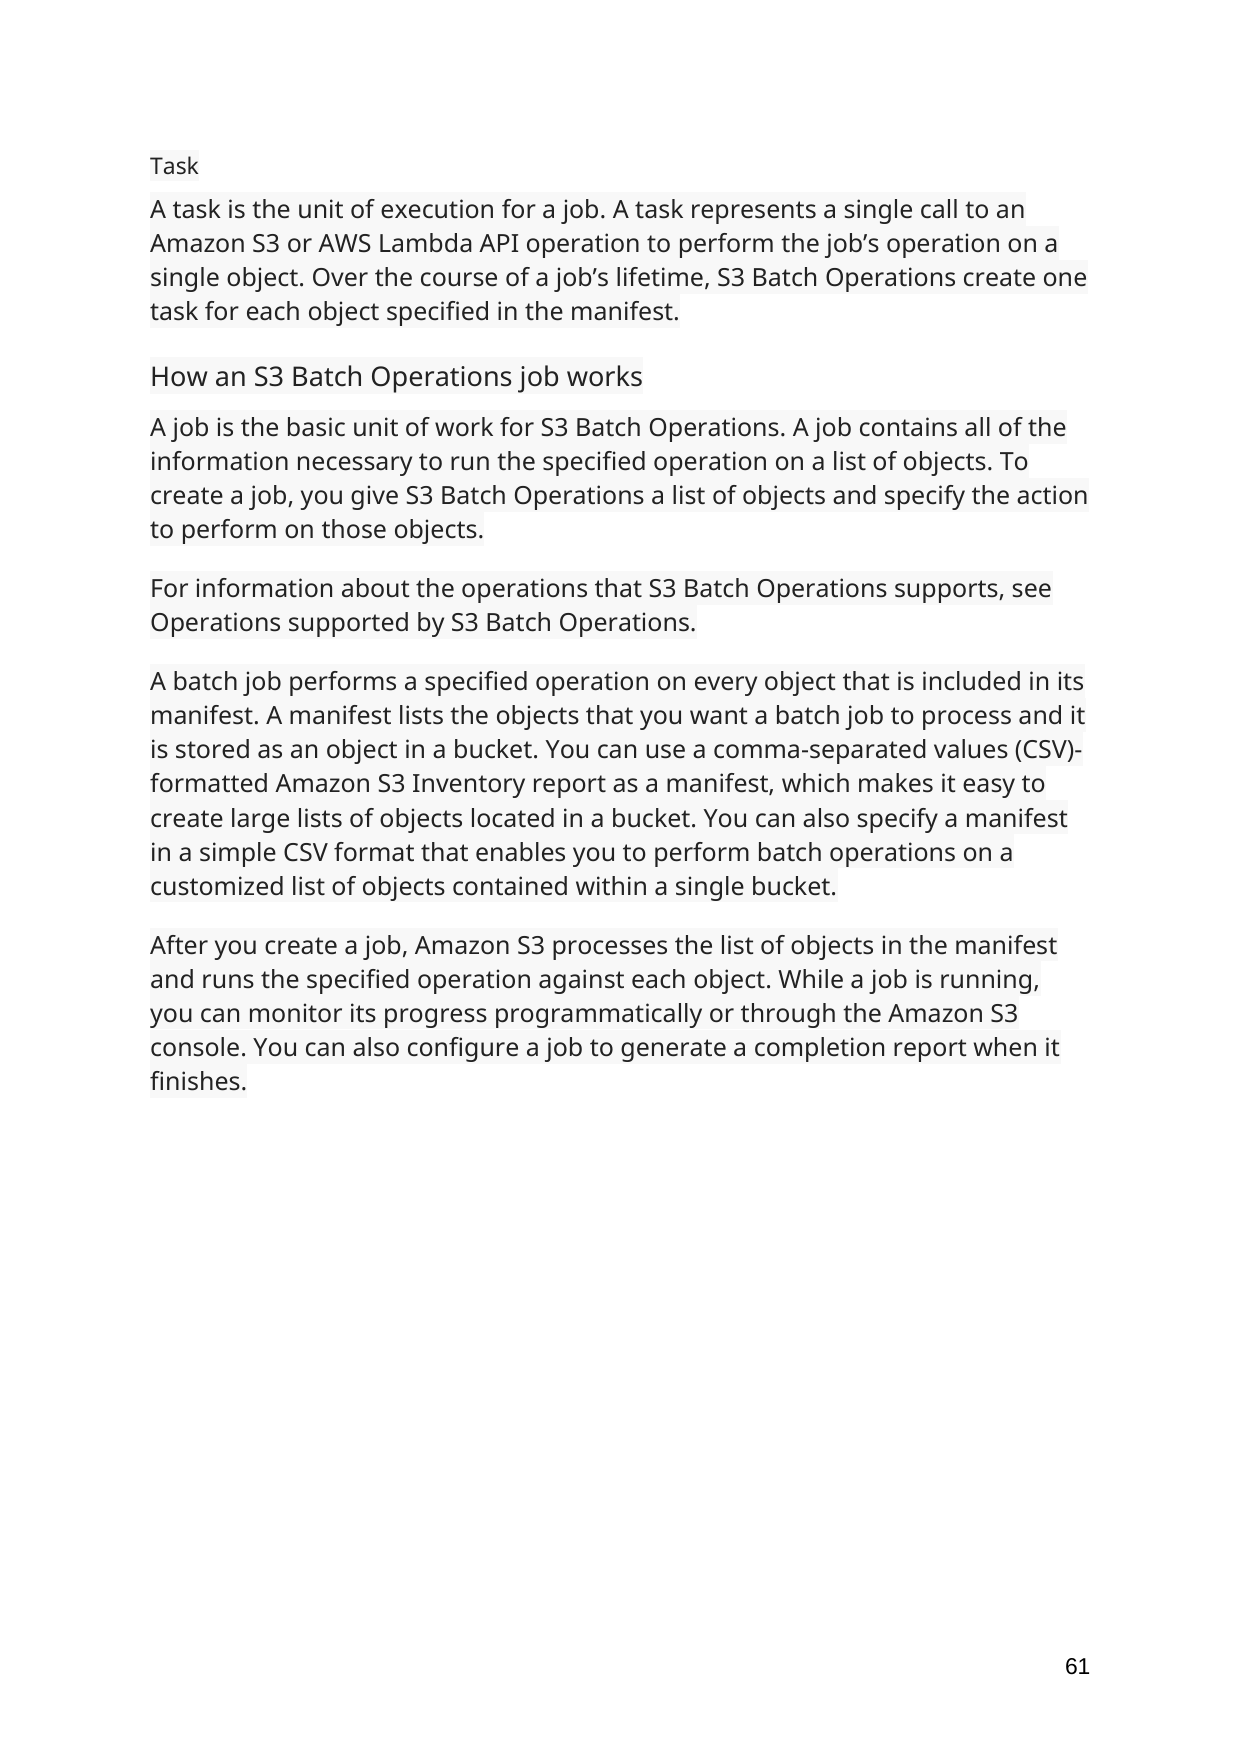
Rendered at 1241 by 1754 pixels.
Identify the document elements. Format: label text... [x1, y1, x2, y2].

text A task is the unit of execution for a job. A task represents a single call to an Amazon S3 or AWS Lambda API operation to perform the job’s operation on a single object. Over the course of a job’s lifetime, S3 Batch Operations create one task for each object specified in the manifest. [150, 192, 1090, 328]
subtitle Task [150, 150, 1090, 181]
text For information about the operations that S3 Batch Operations supports, see Operations supported by S3 Batch Operations. [150, 571, 1090, 639]
subtitle How an S3 Batch Operations job works [150, 357, 1090, 394]
text After you create a job, Amazon S3 processes the list of objects in the manifest and runs the specified operation against each object. While a job is running, you can monitor its progress programmatically or through the Amazon S3 console. You can also configure a job to generate a completion report when it finishes. [150, 927, 1090, 1098]
text A batch job performs a specified operation on every object that is included in its manifest. A manifest lists the objects that you want a batch job to process and it is stored as an object in a bucket. You can use a comma-separated values (CSV)-formatted Amazon S3 Inventory report as a manifest, which makes it easy to create large lists of objects located in a bucket. You can also specify a manifest in a simple CSV format that enables you to perform batch operations on a customized list of objects contained within a single bucket. [150, 664, 1090, 902]
text A job is the basic unit of work for S3 Batch Operations. A job contains all of the information necessary to run the specified operation on a list of objects. To create a job, you give S3 Batch Operations a list of objects and specify the action to perform on those objects. [150, 409, 1090, 546]
